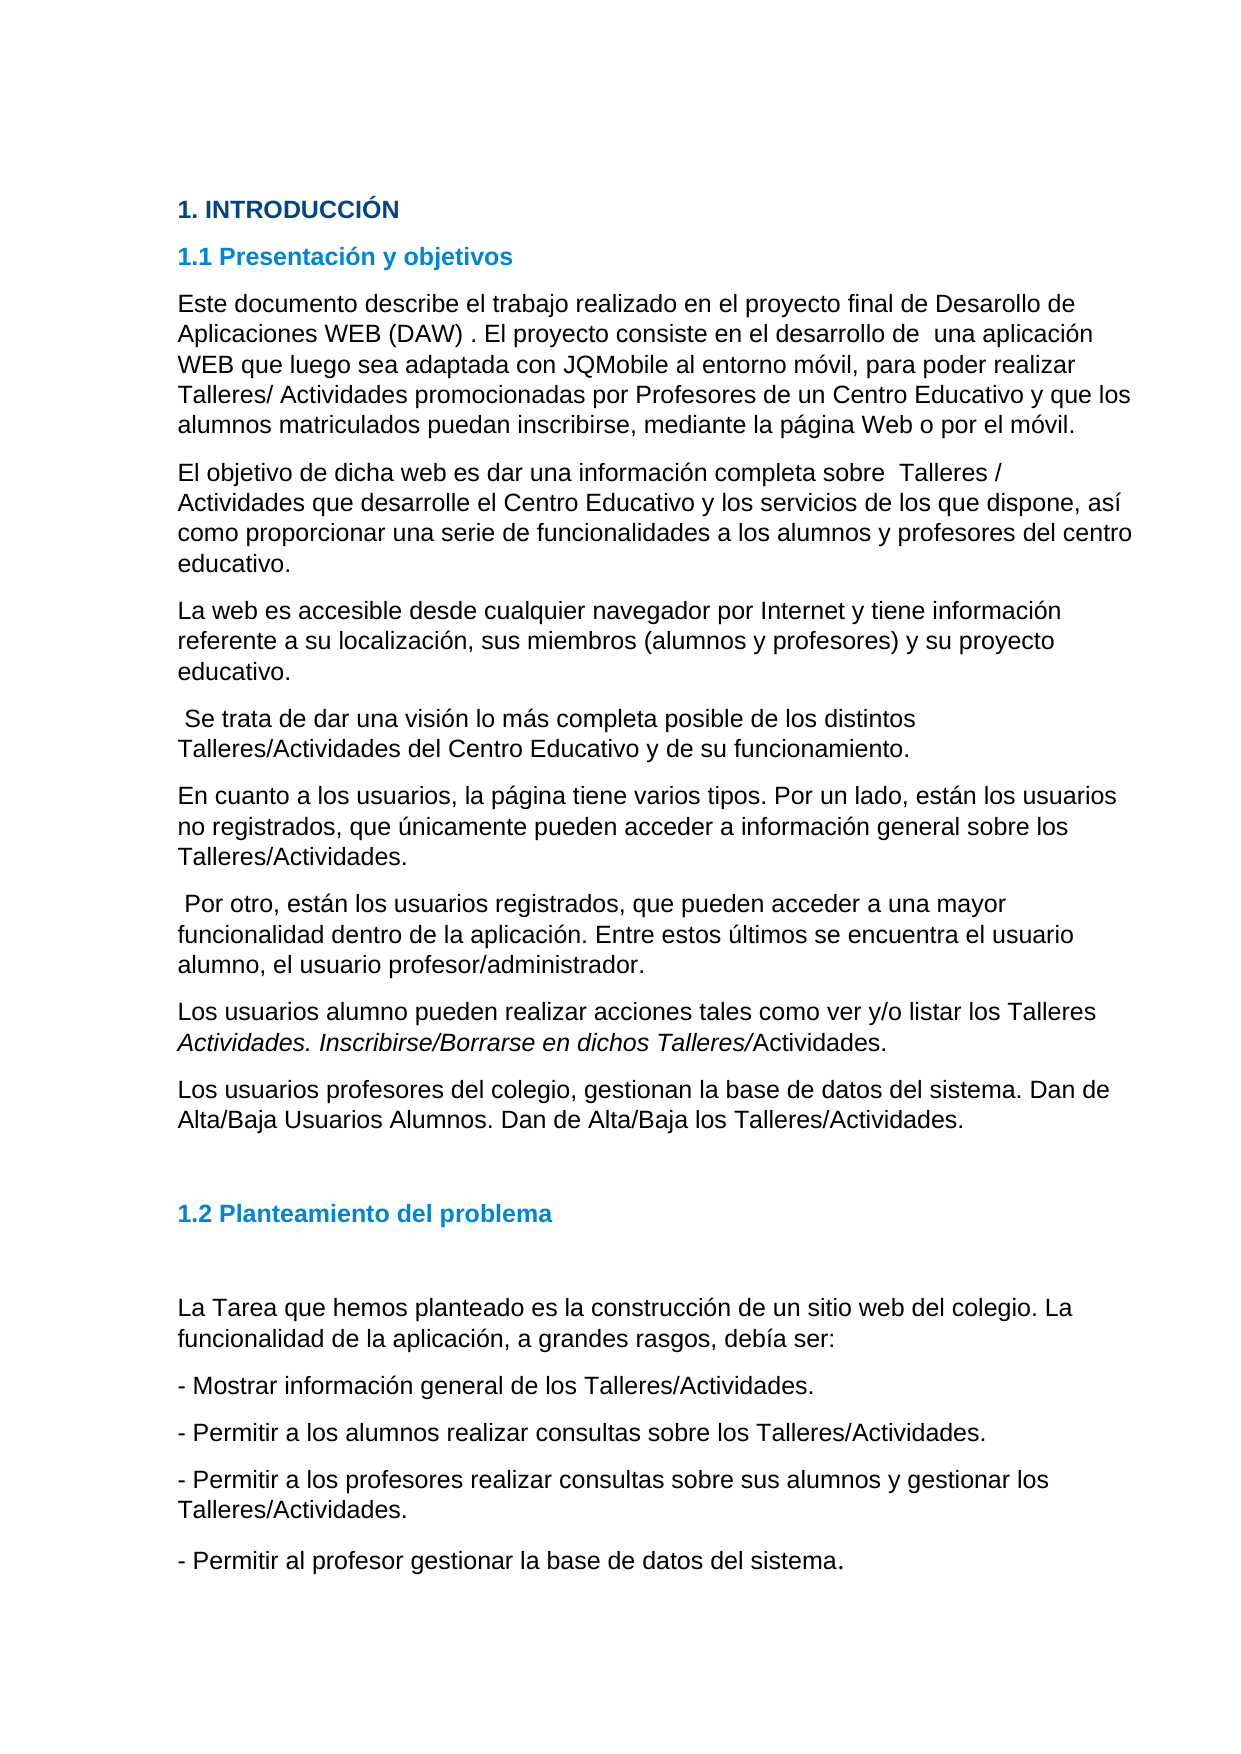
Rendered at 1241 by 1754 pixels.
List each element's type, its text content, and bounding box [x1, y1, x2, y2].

text - Permitir al profesor gestionar la base de datos del sistema. [177, 1543, 1137, 1577]
text Este documento describe el trabajo realizado en el proyecto final de Desarollo de Aplicaciones WEB (DAW) . El proyecto consiste en el desarrollo de una aplicación WEB que luego sea adaptada con JQMobile al entorno móvil, para poder realizar Talleres/ Actividades promocionadas por Profesores de un Centro Educativo y que los alumnos matriculados puedan inscribirse, mediante la página Web o por el móvil. [177, 289, 1137, 439]
text El objetivo de dicha web es dar una información completa sobre Talleres / Actividades que desarrolle el Centro Educativo y los servicios de los que dispone, así como proporcionar una serie de funcionalidades a los alumnos y profesores del centro educativo. [177, 458, 1137, 578]
text - Permitir a los alumnos realizar consultas sobre los Talleres/Actividades. [177, 1418, 1137, 1447]
text Los usuarios alumno pueden realizar acciones tales como ver y/o listar los Talleres Actividades. Inscribirse/Borrarse en dichos Talleres/Actividades. [177, 997, 1137, 1056]
text - Permitir a los profesores realizar consultas sobre sus alumnos y gestionar los Talleres/Actividades. [177, 1465, 1137, 1524]
text Por otro, están los usuarios registrados, que pueden acceder a una mayor funcionalidad dentro de la aplicación. Entre estos últimos se encuentra el usuario alumno, el usuario profesor/administrador. [177, 889, 1137, 979]
text 1.2 Planteamiento del problema [177, 1199, 1137, 1228]
text En cuanto a los usuarios, la página tiene varios tipos. Por un lado, están los usuarios no registrados, que únicamente pueden acceder a información general sobre los Talleres/Actividades. [177, 781, 1137, 871]
text Los usuarios profesores del colegio, gestionan la base de datos del sistema. Dan de Alta/Baja Usuarios Alumnos. Dan de Alta/Baja los Talleres/Actividades. [177, 1075, 1137, 1134]
text 1.1 Presentación y objetivos [177, 242, 1137, 271]
text La web es accesible desde cualquier navegador por Internet y tiene información referente a su localización, sus miembros (alumnos y profesores) y su proyecto educativo. [177, 596, 1137, 686]
text Se trata de dar una visión lo más completa posible de los distintos Talleres/Actividades del Centro Educativo y de su funcionamiento. [177, 704, 1137, 763]
text La Tarea que hemos planteado es la construcción de un sitio web del colegio. La funcionalidad de la aplicación, a grandes rasgos, debía ser: [177, 1293, 1137, 1353]
text - Mostrar información general de los Talleres/Actividades. [177, 1371, 1137, 1400]
text 1. INTRODUCCIÓN [177, 195, 1137, 223]
